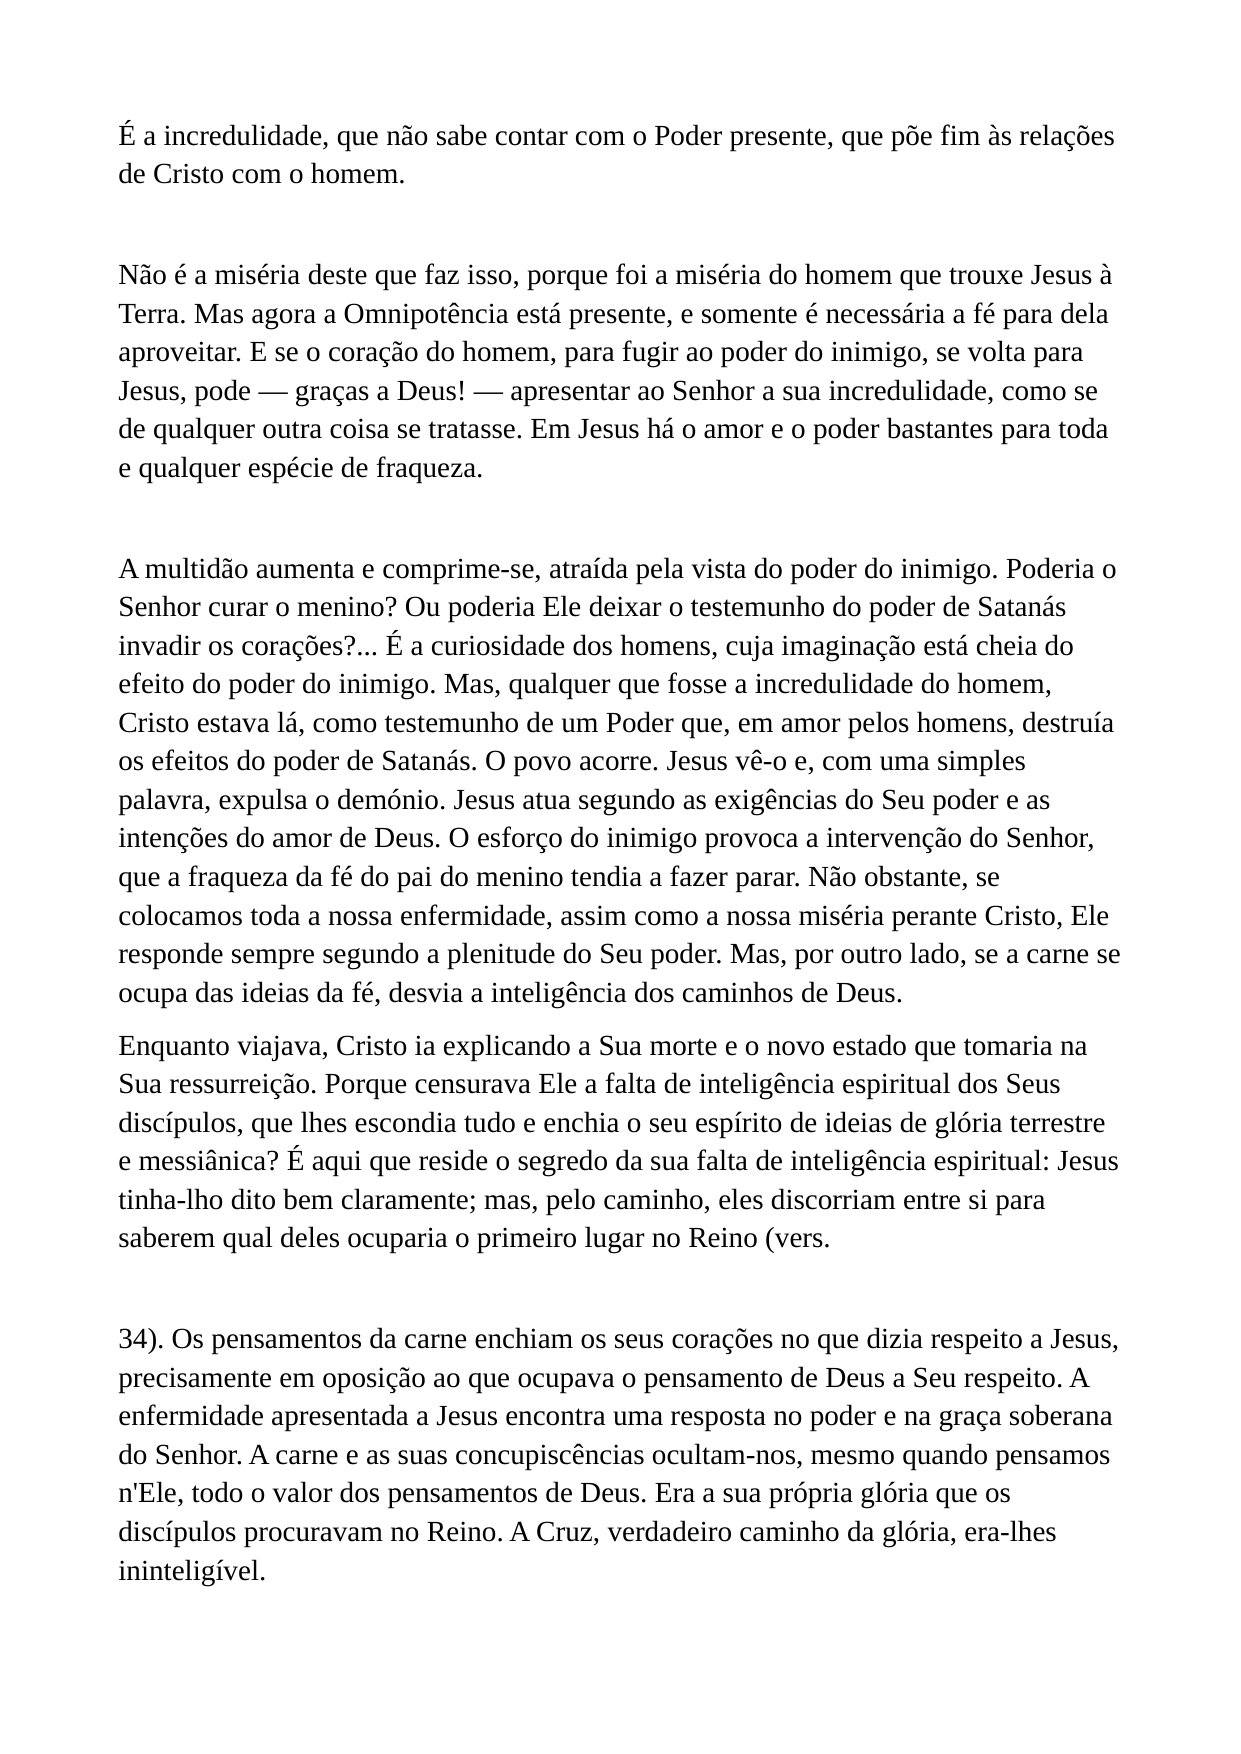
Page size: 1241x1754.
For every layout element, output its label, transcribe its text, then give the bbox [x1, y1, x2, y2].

text 34). Os pensamentos da carne enchiam os seus corações no que dizia respeito a Jesus, precisamente em oposição ao que ocupava o pensamento de Deus a Seu respeito. A enfermidade apresentada a Jesus encontra uma resposta no poder e na graça soberana do Senhor. A carne e as suas concupiscências ocultam-nos, mesmo quando pensamos n'Ele, todo o valor dos pensamentos de Deus. Era a sua própria glória que os discípulos procuravam no Reino. A Cruz, verdadeiro caminho da glória, era-lhes ininteligível. [118, 1321, 1122, 1586]
text Não é a miséria deste que faz isso, porque foi a miséria do homem que trouxe Jesus à Terra. Mas agora a Omnipotência está presente, e somente é necessária a fé para dela aproveitar. E se o coração do homem, para fugir ao poder do inimigo, se volta para Jesus, pode — graças a Deus! — apresentar ao Senhor a sua incredulidade, como se de qualquer outra coisa se tratasse. Em Jesus há o amor e o poder bastantes para toda e qualquer espécie de fraqueza. [118, 257, 1122, 484]
text A multidão aumenta e comprime-se, atraída pela vista do poder do inimigo. Poderia o Senhor curar o menino? Ou poderia Ele deixar o testemunho do poder de Satanás invadir os corações?... É a curiosidade dos homens, cuja imaginação está cheia do efeito do poder do inimigo. Mas, qualquer que fosse a incredulidade do homem, Cristo estava lá, como testemunho de um Poder que, em amor pelos homens, destruía os efeitos do poder de Satanás. O povo acorre. Jesus vê-o e, com uma simples palavra, expulsa o demónio. Jesus atua segundo as exigências do Seu poder e as intenções do amor de Deus. O esforço do inimigo provoca a intervenção do Senhor, que a fraqueza da fé do pai do menino tendia a fazer parar. Não obstante, se colocamos toda a nossa enfermidade, assim como a nossa miséria perante Cristo, Ele responde sempre segundo a plenitude do Seu poder. Mas, por outro lado, se a carne se ocupa das ideias da fé, desvia a inteligência dos caminhos de Deus. [118, 551, 1122, 1008]
text É a incredulidade, que não sabe contar com o Poder presente, que põe fim às relações de Cristo com o homem. [118, 118, 1122, 190]
text Enquanto viajava, Cristo ia explicando a Sua morte e o novo estado que tomaria na Sua ressurreição. Porque censurava Ele a falta de inteligência espiritual dos Seus discípulos, que lhes escondia tudo e enchia o seu espírito de ideias de glória terrestre e messiânica? É aqui que reside o segredo da sua falta de inteligência espiritual: Jesus tinha-lho dito bem claramente; mas, pelo caminho, eles discorriam entre si para saberem qual deles ocuparia o primeiro lugar no Reino (vers. [118, 1028, 1122, 1254]
